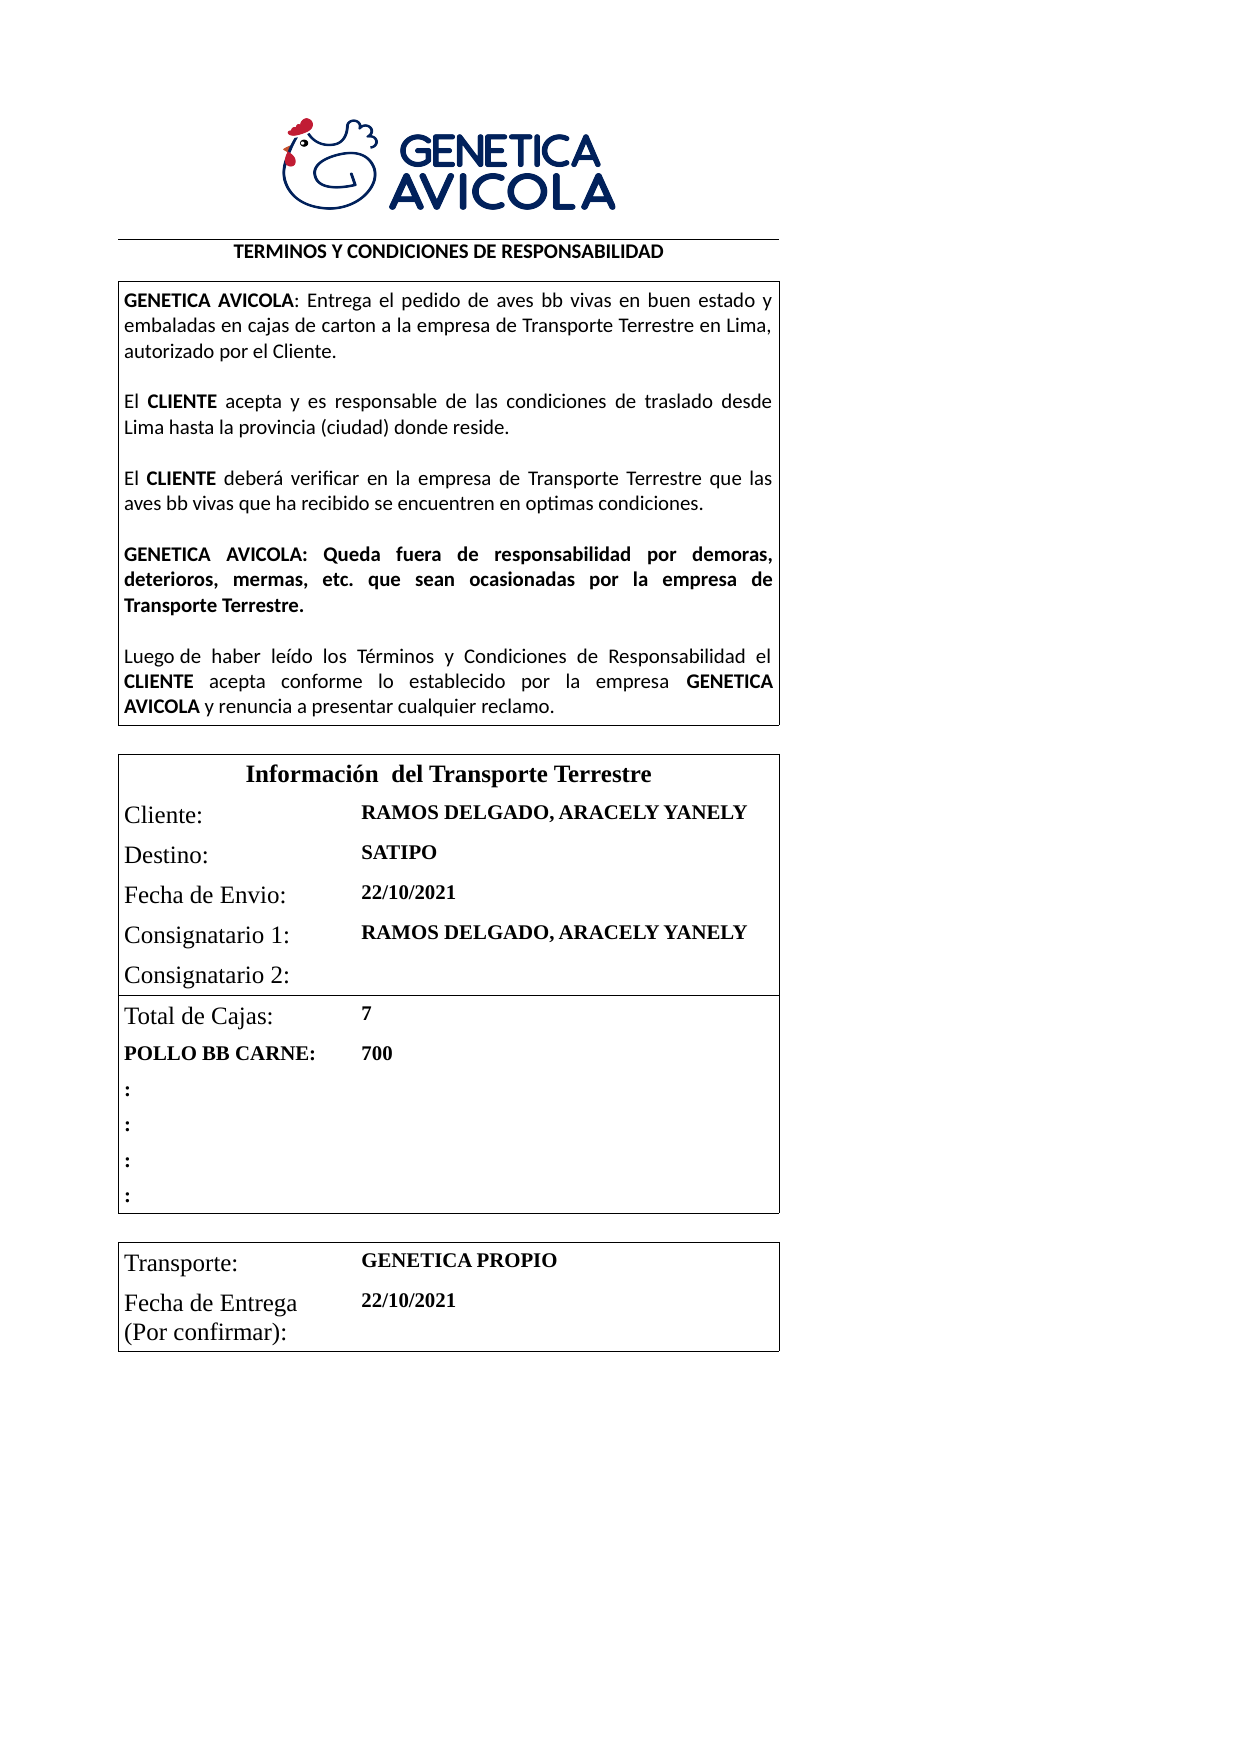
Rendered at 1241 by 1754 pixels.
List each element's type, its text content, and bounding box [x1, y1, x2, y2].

table_cell Total de Cajas: [119, 996, 356, 1035]
table_cell Cliente: [119, 794, 356, 834]
picture [282, 118, 616, 210]
table_cell RAMOS DELGADO, ARACELY YANELY [356, 915, 779, 955]
table_cell [356, 1106, 779, 1142]
table_cell [356, 1142, 779, 1177]
table_cell GENETICA AVICOLA: Entrega el pedido de aves bb vivas en buen estado y embaladas en cajas de carton a la empresa de Transporte Terrestre en Lima, autorizado por el Cliente. El CLIENTE acepta y es responsable de las condiciones de traslado desde Lima hasta la provincia (ciudad) donde reside. El CLIENTE deberá verificar en la empresa de Transporte Terrestre que las aves bb vivas que ha recibido se encuentren en optimas condiciones. GENETICA AVICOLA: Queda fuera de responsabilidad por demoras, deterioros, mermas, etc. que sean ocasionadas por la empresa de Transporte Terrestre. Luego de haber leído los Términos y Condiciones de Responsabilidad el CLIENTE acepta conforme lo establecido por la empresa GENETICA AVICOLA y renuncia a presentar cualquier reclamo. [119, 282, 779, 725]
table_cell : [119, 1178, 356, 1213]
table_cell Fecha de Envio: [119, 874, 356, 914]
table_cell : [119, 1071, 356, 1106]
table_cell 7 [356, 996, 779, 1035]
table_cell RAMOS DELGADO, ARACELY YANELY [356, 794, 779, 834]
table_cell [356, 955, 779, 995]
table_cell [356, 1178, 779, 1213]
table_cell Consignatario 2: [119, 955, 356, 995]
table_cell Consignatario 1: [119, 915, 356, 955]
table_cell : [119, 1106, 356, 1142]
table_cell 22/10/2021 [356, 874, 779, 914]
table_cell Destino: [119, 834, 356, 874]
table_cell Fecha de Entrega (Por confirmar): [119, 1282, 356, 1351]
table_cell Transporte: [119, 1243, 356, 1282]
table_cell SATIPO [356, 834, 779, 874]
table_cell GENETICA PROPIO [356, 1243, 779, 1282]
table_cell : [119, 1142, 356, 1177]
table_cell POLLO BB CARNE: [119, 1035, 356, 1071]
table_cell [118, 1214, 356, 1242]
table_header Información del Transporte Terrestre [119, 755, 779, 794]
table_cell [356, 1214, 779, 1242]
table_cell [356, 1071, 779, 1106]
table_header TERMINOS Y CONDICIONES DE RESPONSABILIDAD [118, 240, 779, 281]
table_cell 700 [356, 1035, 779, 1071]
table_cell 22/10/2021 [356, 1282, 779, 1351]
